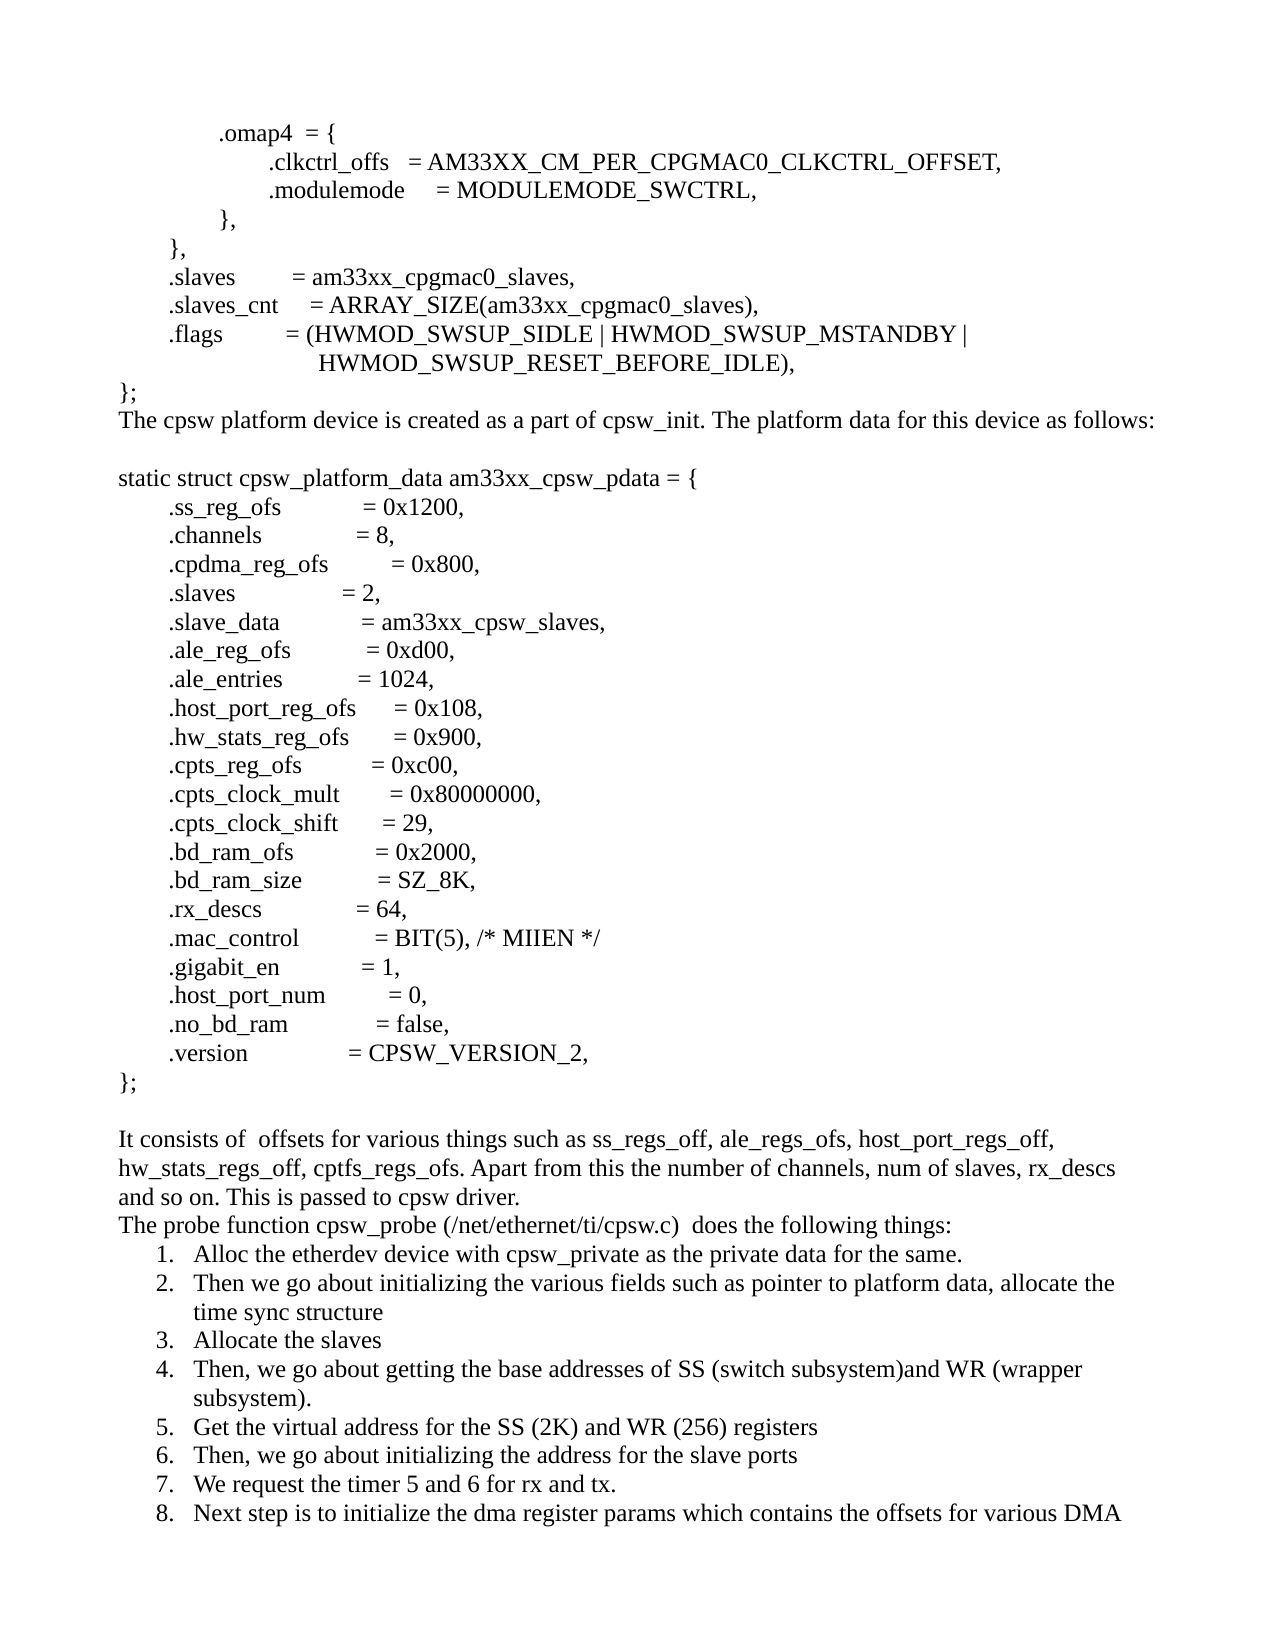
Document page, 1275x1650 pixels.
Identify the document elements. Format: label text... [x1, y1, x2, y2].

list Next step is to initialize the dma register params which contains the offsets for various DMA [156, 1498, 1157, 1527]
text .gigabit_en = 1, [118, 952, 1157, 981]
text .omap4 = { [118, 118, 1157, 147]
text .channels = 8, [118, 521, 1157, 549]
text .ale_reg_ofs = 0xd00, [118, 636, 1157, 664]
text .ale_entries = 1024, [118, 664, 1157, 693]
text .slaves = am33xx_cpgmac0_slaves, [118, 262, 1157, 291]
text .flags = (HWMOD_SWSUP_SIDLE | HWMOD_SWSUP_MSTANDBY | [118, 319, 1157, 348]
text .hw_stats_reg_ofs = 0x900, [118, 722, 1157, 751]
text }, [118, 204, 1157, 233]
list Alloc the etherdev device with cpsw_private as the private data for the same. [156, 1239, 1157, 1268]
text }; [118, 377, 1157, 406]
text .cpts_clock_shift = 29, [118, 808, 1157, 837]
list Then we go about initializing the various fields such as pointer to platform data, allocate the time sync structure [156, 1268, 1157, 1326]
text .host_port_num = 0, [118, 981, 1157, 1009]
text }; [118, 1067, 1157, 1096]
list We request the timer 5 and 6 for rx and tx. [156, 1469, 1157, 1498]
text .ss_reg_ofs = 0x1200, [118, 492, 1157, 521]
text .slaves = 2, [118, 578, 1157, 607]
text .modulemode = MODULEMODE_SWCTRL, [118, 176, 1157, 204]
text .version = CPSW_VERSION_2, [118, 1038, 1157, 1067]
text The cpsw platform device is created as a part of cpsw_init. The platform data for this device as follows: [118, 406, 1157, 434]
text .rx_descs = 64, [118, 894, 1157, 923]
text }, [118, 233, 1157, 262]
list Then, we go about initializing the address for the slave ports [156, 1441, 1157, 1469]
list Allocate the slaves [156, 1326, 1157, 1354]
text .cpdma_reg_ofs = 0x800, [118, 549, 1157, 578]
text static struct cpsw_platform_data am33xx_cpsw_pdata = { [118, 463, 1157, 492]
text It consists of offsets for various things such as ss_regs_off, ale_regs_ofs, host_port_regs_off, hw_stats_regs_off, cptfs_regs_ofs. Apart from this the number of channels, num of slaves, rx_descs and so on. This is passed to cpsw driver. [118, 1124, 1157, 1211]
text .cpts_clock_mult = 0x80000000, [118, 779, 1157, 808]
text .bd_ram_ofs = 0x2000, [118, 837, 1157, 866]
text .slaves_cnt = ARRAY_SIZE(am33xx_cpgmac0_slaves), [118, 291, 1157, 319]
text HWMOD_SWSUP_RESET_BEFORE_IDLE), [118, 348, 1157, 377]
list Get the virtual address for the SS (2K) and WR (256) registers [156, 1412, 1157, 1441]
text .clkctrl_offs = AM33XX_CM_PER_CPGMAC0_CLKCTRL_OFFSET, [118, 147, 1157, 176]
text .slave_data = am33xx_cpsw_slaves, [118, 607, 1157, 636]
list Then, we go about getting the base addresses of SS (switch subsystem)and WR (wrapper subsystem). [156, 1354, 1157, 1412]
text .cpts_reg_ofs = 0xc00, [118, 751, 1157, 779]
text .mac_control = BIT(5), /* MIIEN */ [118, 923, 1157, 952]
text The probe function cpsw_probe (/net/ethernet/ti/cpsw.c) does the following things: [118, 1211, 1157, 1239]
text .host_port_reg_ofs = 0x108, [118, 693, 1157, 722]
text .no_bd_ram = false, [118, 1009, 1157, 1038]
text .bd_ram_size = SZ_8K, [118, 866, 1157, 894]
